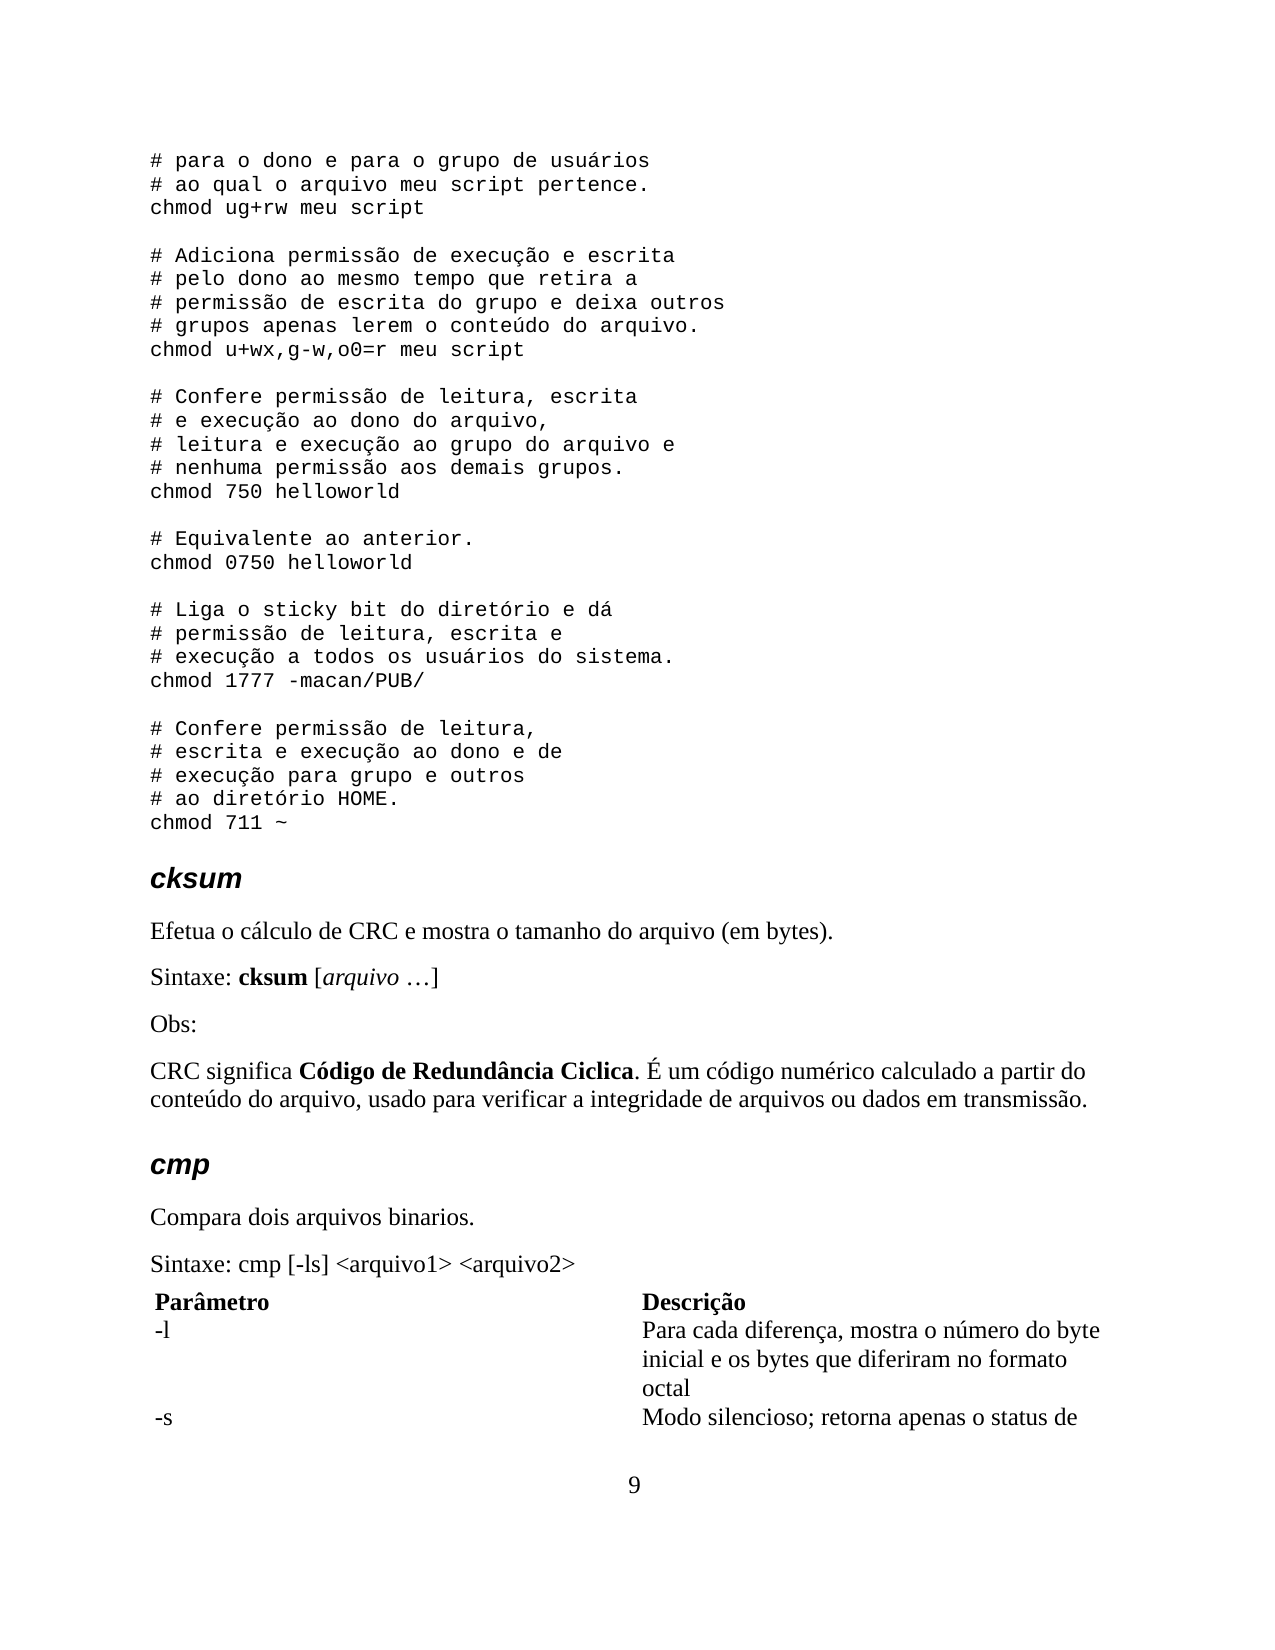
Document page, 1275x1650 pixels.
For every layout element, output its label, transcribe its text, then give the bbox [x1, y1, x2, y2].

text # leitura e execução ao grupo do arquivo e [150, 434, 1125, 457]
text Sintaxe: cksum [arquivo …] [150, 962, 1125, 991]
text # execução a todos os usuários do sistema. [150, 647, 1125, 670]
subtitle cksum [150, 861, 1125, 894]
subtitle cmp [150, 1147, 1125, 1181]
table_header Descrição [638, 1287, 1125, 1315]
text # permissão de leitura, escrita e [150, 623, 1125, 647]
table_cell Modo silencioso; retorna apenas o status de [638, 1402, 1125, 1430]
text # execução para grupo e outros [150, 765, 1125, 788]
table_cell [150, 1344, 637, 1402]
table_cell inicial e os bytes que diferiram no formato octal [638, 1344, 1125, 1402]
text # ao qual o arquivo meu script pertence. [150, 174, 1125, 197]
text # Liga o sticky bit do diretório e dá [150, 599, 1125, 623]
text chmod 0750 helloworld [150, 552, 1125, 576]
text Obs: [150, 1009, 1125, 1038]
text # grupos apenas lerem o conteúdo do arquivo. [150, 316, 1125, 339]
text # ao diretório HOME. [150, 788, 1125, 812]
text CRC significa Código de Redundância Ciclica. É um código numérico calculado a partir do conteúdo do arquivo, usado para verificar a integridade de arquivos ou dados em transmissão. [150, 1056, 1125, 1113]
text Efetua o cálculo de CRC e mostra o tamanho do arquivo (em bytes). [150, 916, 1125, 944]
table_cell -s [150, 1402, 637, 1430]
text Compara dois arquivos binarios. [150, 1202, 1125, 1231]
text # Confere permissão de leitura, escrita [150, 386, 1125, 410]
table_cell -l [150, 1315, 637, 1344]
text # e execução ao dono do arquivo, [150, 410, 1125, 434]
text Sintaxe: cmp [-ls] <arquivo1> <arquivo2> [150, 1249, 1125, 1278]
text chmod ug+rw meu script [150, 197, 1125, 221]
text # nenhuma permissão aos demais grupos. [150, 457, 1125, 481]
text # para o dono e para o grupo de usuários [150, 150, 1125, 174]
text # escrita e execução ao dono e de [150, 741, 1125, 765]
table_header Parâmetro [150, 1287, 637, 1315]
text # pelo dono ao mesmo tempo que retira a [150, 268, 1125, 292]
text chmod 1777 -macan/PUB/ [150, 670, 1125, 694]
text # Adiciona permissão de execução e escrita [150, 244, 1125, 268]
text # Equivalente ao anterior. [150, 528, 1125, 552]
text # permissão de escrita do grupo e deixa outros [150, 292, 1125, 316]
text chmod 711 ~ [150, 812, 1125, 836]
text chmod u+wx,g-w,o0=r meu script [150, 339, 1125, 363]
table_cell Para cada diferença, mostra o número do byte [638, 1315, 1125, 1344]
text # Confere permissão de leitura, [150, 717, 1125, 741]
text chmod 750 helloworld [150, 481, 1125, 505]
